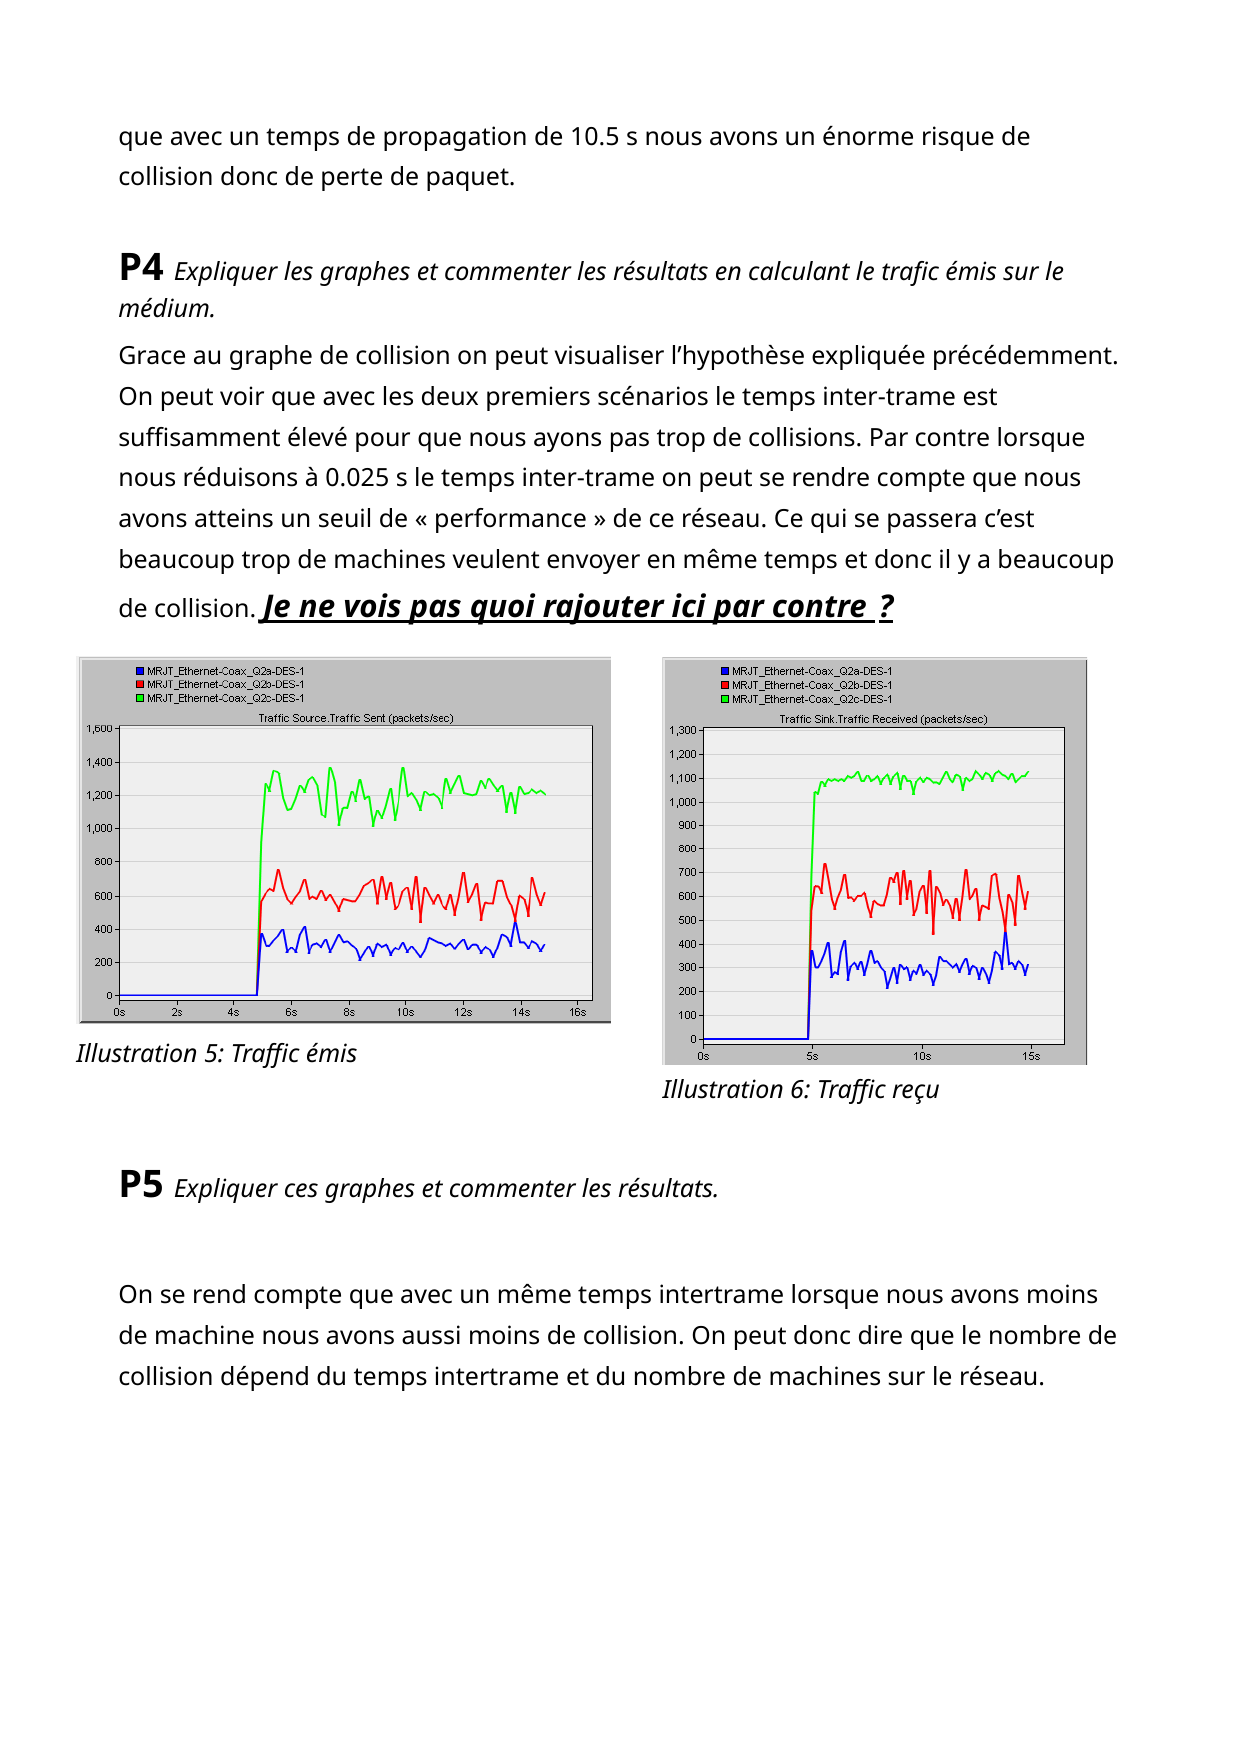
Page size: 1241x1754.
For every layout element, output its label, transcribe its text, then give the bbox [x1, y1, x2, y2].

subtitle P4 Expliquer les graphes et commenter les résultats en calculant le trafic émis sur le médium. [118, 239, 1122, 325]
text Illustration 5: Traffic émis [76, 1024, 611, 1070]
picture [76, 656, 611, 1024]
text Grace au graphe de collision on peut visualiser l’hypothèse expliquée précédemment. On peut voir que avec les deux premiers scénarios le temps inter-trame est suffisamment élevé pour que nous ayons pas trop de collisions. Par contre lorsque nous réduisons à 0.025 s le temps inter-trame on peut se rendre compte que nous avons atteins un seuil de « performance » de ce réseau. Ce qui se passera c’est beaucoup trop de machines veulent envoyer en même temps et donc il y a beaucoup de collision. Je ne vois pas quoi rajouter ici par contre ? [118, 338, 1122, 627]
subtitle P5 Expliquer ces graphes et commenter les résultats. [118, 1157, 1122, 1209]
text que avec un temps de propagation de 10.5 s nous avons un énorme risque de collision donc de perte de paquet. [118, 118, 1122, 193]
text On se rend compte que avec un même temps intertrame lorsque nous avons moins de machine nous avons aussi moins de collision. On peut donc dire que le nombre de collision dépend du temps intertrame et du nombre de machines sur le réseau. [118, 1277, 1122, 1392]
text Illustration 6: Traffic reçu [662, 1065, 1087, 1106]
picture [662, 657, 1088, 1065]
